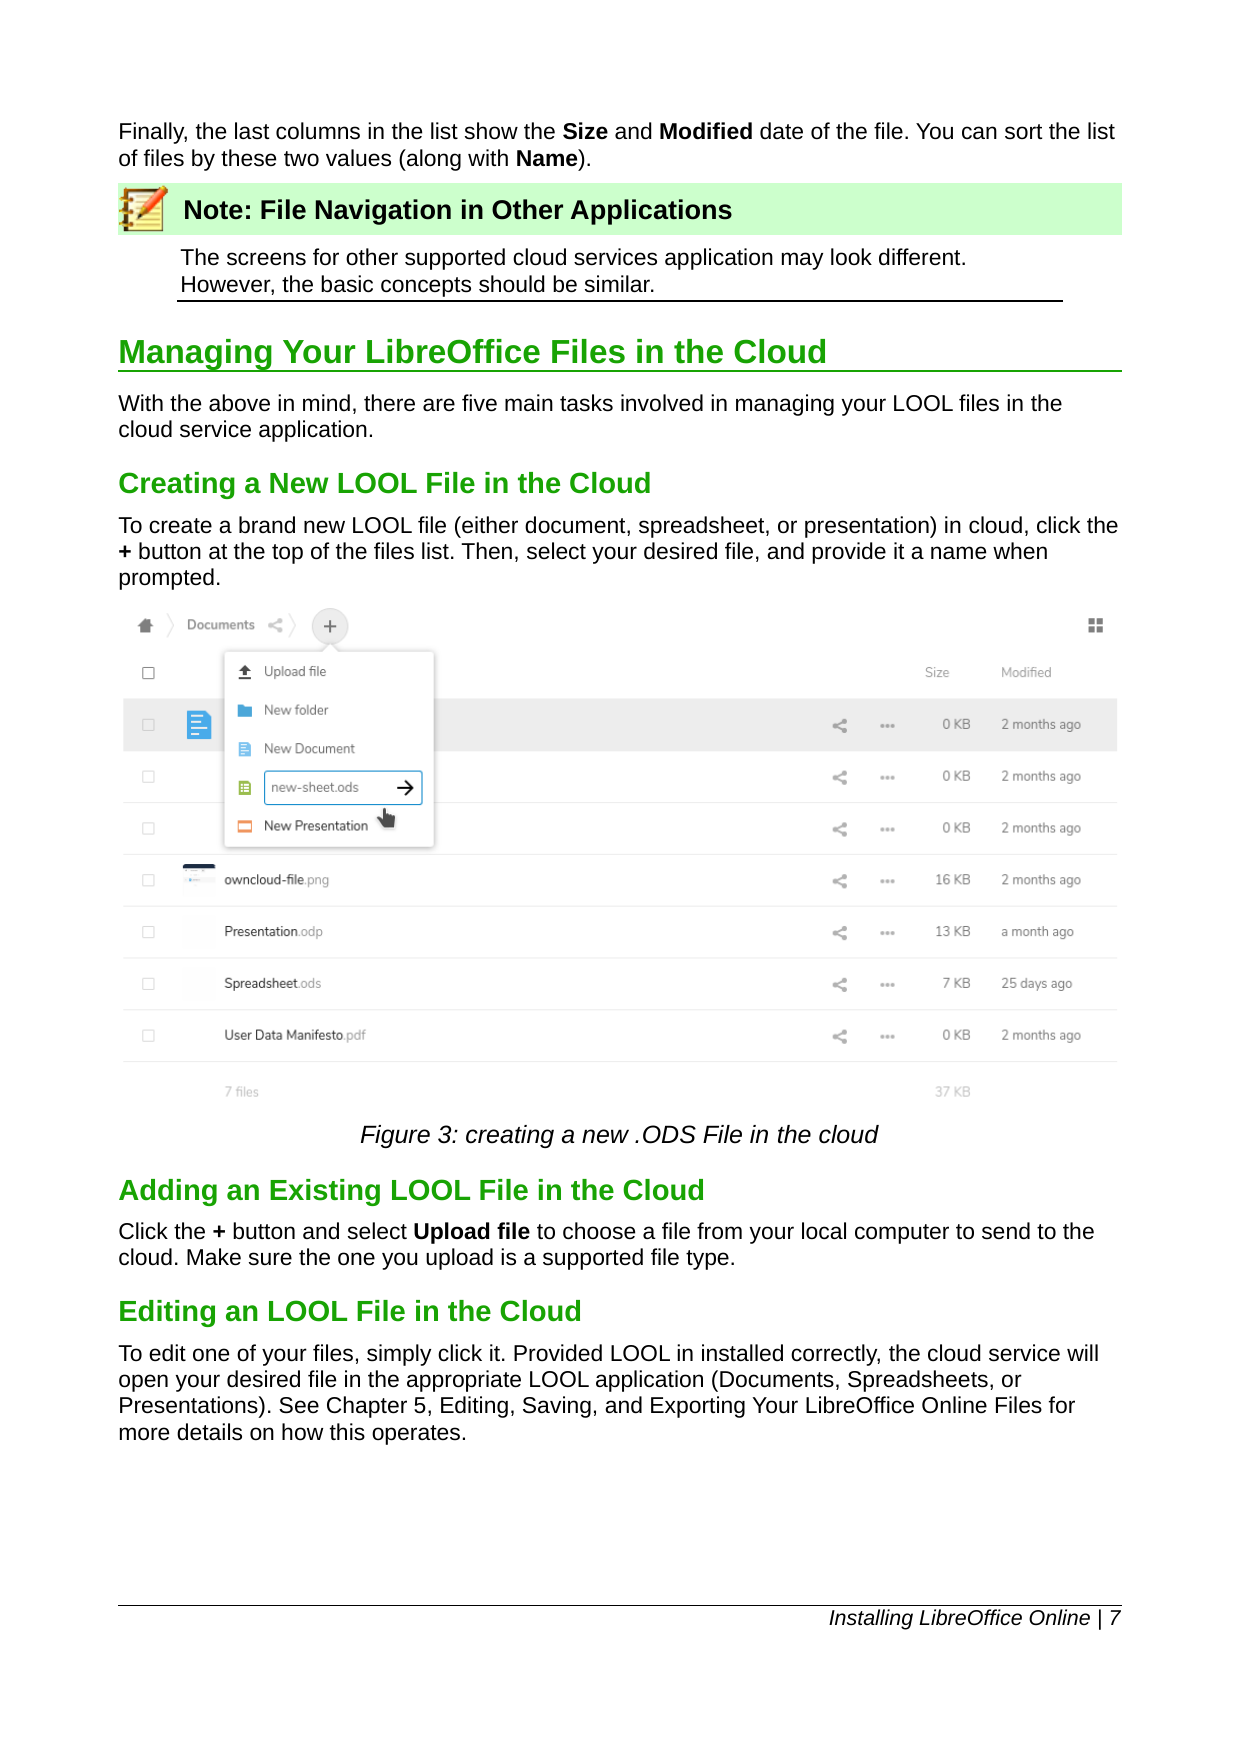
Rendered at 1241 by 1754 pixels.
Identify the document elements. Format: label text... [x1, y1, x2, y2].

text To create a brand new LOOL file (either document, spreadsheet, or presentation) in cloud, click the + button at the top of the files list. Then, select your desired file, and provide it a name when prompted. [118, 512, 1122, 591]
subtitle Note: File Navigation in Other Applications [118, 183, 1122, 235]
subtitle Creating a New LOOL File in the Cloud [118, 466, 1122, 500]
picture [123, 603, 1118, 1121]
text To edit one of your files, simply click it. Provided LOOL in installed correctly, the cloud service will open your desired file in the appropriate LOOL application (Documents, Spreadsheets, or Presentations). See Chapter 5, Editing, Saving, and Exporting Your LibreOffice Online Files for more details on how this operates. [118, 1339, 1122, 1445]
text Click the + button and select Upload file to choose a file from your local computer to send to the cloud. Make sure the one you upload is a supported file type. [118, 1218, 1122, 1271]
text The screens for other supported cloud services application may look different. However, the basic concepts should be similar. [177, 241, 1063, 300]
text Figure 3: creating a new .ODS File in the cloud [118, 603, 1122, 1149]
subtitle Managing Your LibreOffice Files in the Cloud [118, 332, 1122, 370]
picture [119, 184, 170, 235]
subtitle Adding an Existing LOOL File in the Cloud [118, 1173, 1122, 1206]
subtitle Editing an LOOL File in the Cloud [118, 1294, 1122, 1328]
text With the above in mind, there are five main tasks involved in managing your LOOL files in the cloud service application. [118, 390, 1122, 443]
text Finally, the last columns in the list show the Size and Modified date of the file. You can sort the list of files by these two values (along with Name). [118, 118, 1122, 171]
